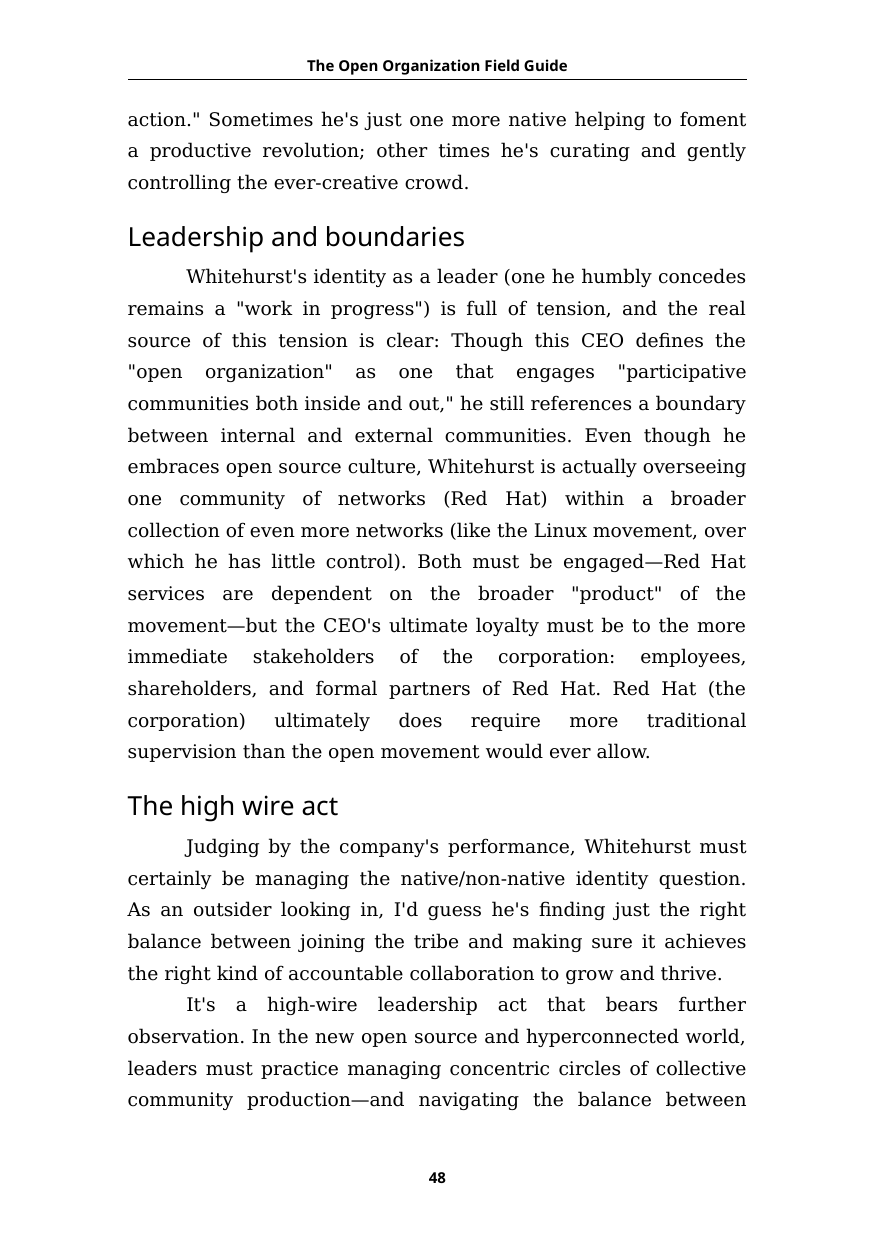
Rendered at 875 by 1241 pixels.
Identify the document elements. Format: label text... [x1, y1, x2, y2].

subtitle The high wire act [127, 788, 747, 823]
text Judging by the company's performance, Whitehurst must certainly be managing the native/non-native identity question. As an outsider looking in, I'd guess he's finding just the right balance between joining the tribe and making sure it achieves the right kind of accountable collaboration to grow and thrive. [127, 836, 747, 984]
text action." Sometimes he's just one more native helping to foment a productive revolution; other times he's curating and gently controlling the ever-creative crowd. [127, 108, 747, 194]
subtitle Leadership and boundaries [127, 218, 747, 254]
text It's a high-wire leadership act that bears further observation. In the new open source and hyperconnected world, leaders must practice managing concentric circles of collective community production—and navigating the balance between [127, 994, 747, 1111]
text Whitehurst's identity as a leader (one he humbly concedes remains a "work in progress") is full of tension, and the real source of this tension is clear: Though this CEO defines the "open organization" as one that engages "participative communities both inside and out," he still references a boundary between internal and external communities. Even though he embraces open source culture, Whitehurst is actually overseeing one community of networks (Red Hat) within a broader collection of even more networks (like the Linux movement, over which he has little control). Both must be engaged—Red Hat services are dependent on the broader "product" of the movement—but the CEO's ultimate loyalty must be to the more immediate stakeholders of the corporation: employees, shareholders, and formal partners of Red Hat. Red Hat (the corporation) ultimately does require more traditional supervision than the open movement would ever allow. [127, 266, 747, 763]
